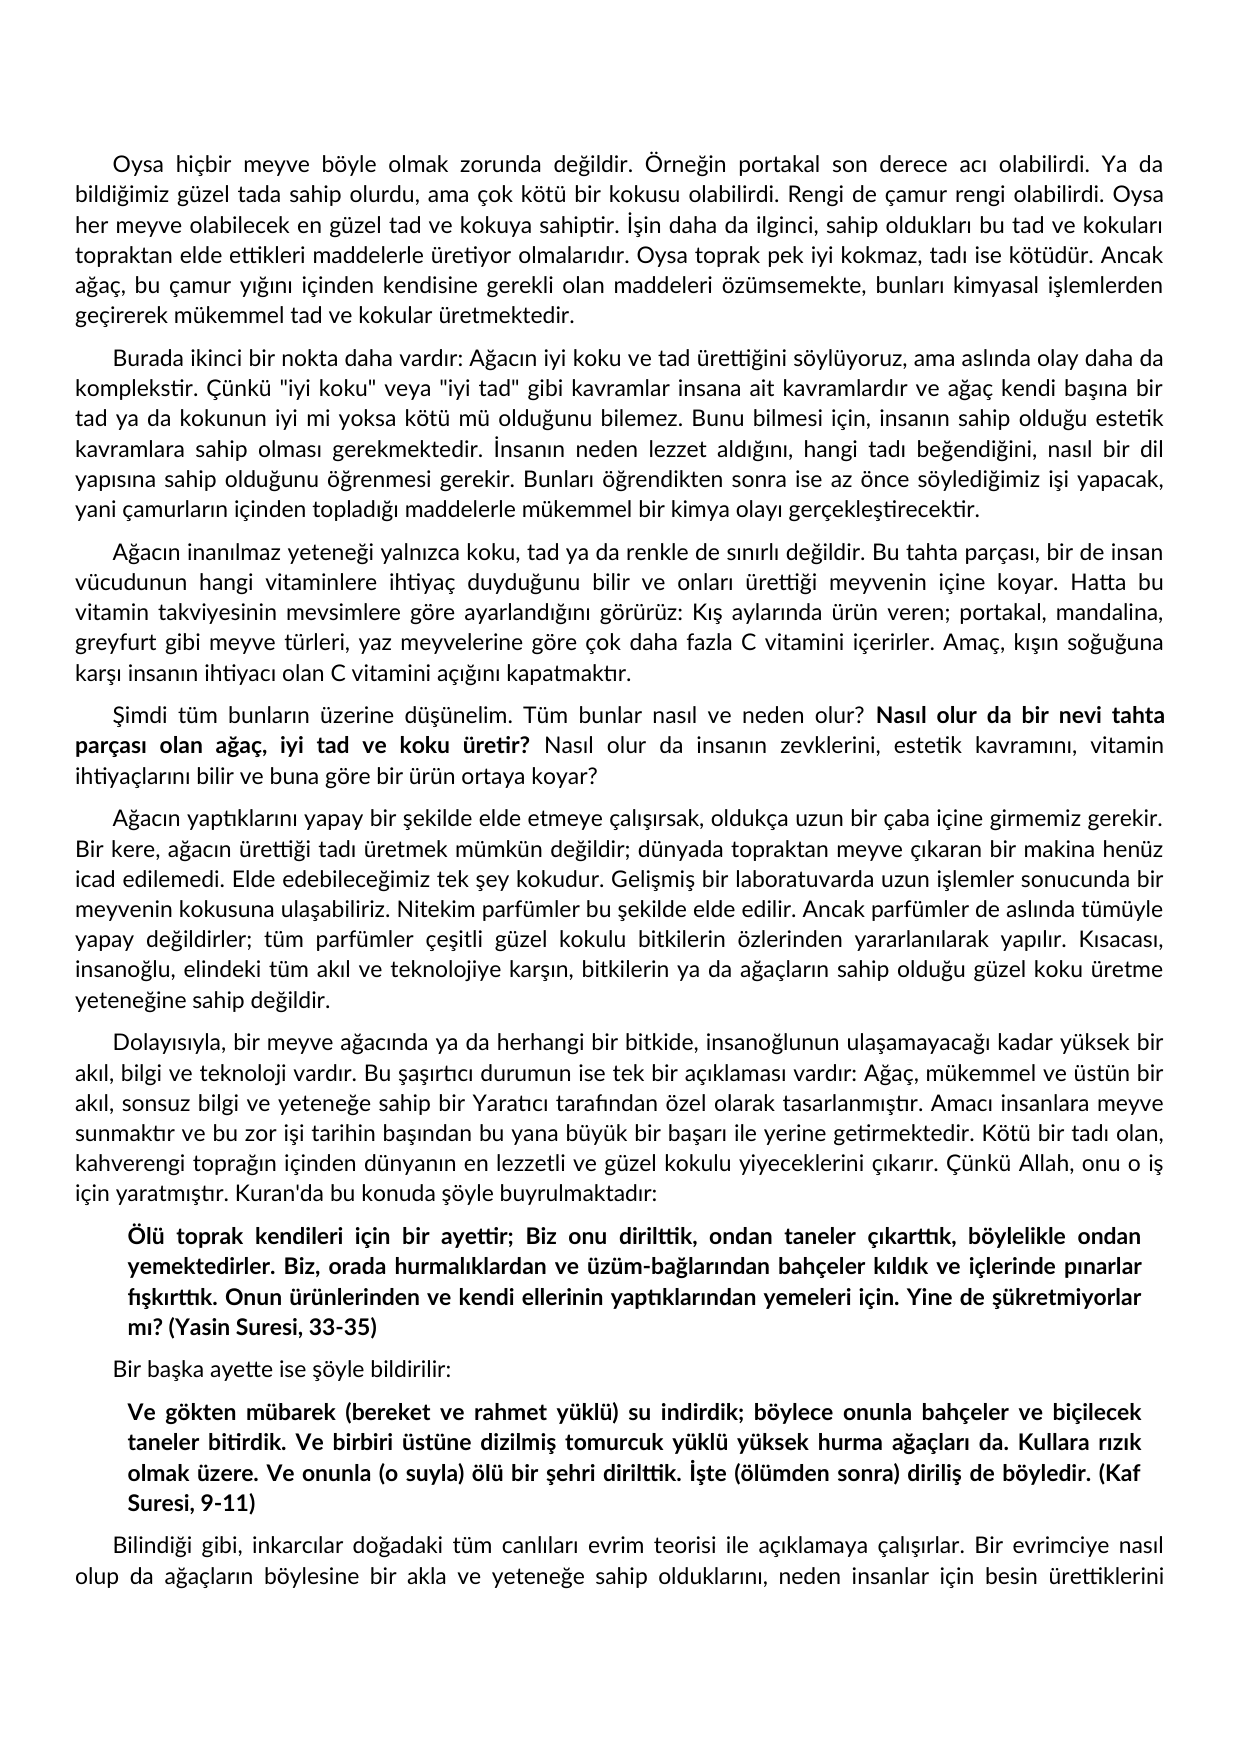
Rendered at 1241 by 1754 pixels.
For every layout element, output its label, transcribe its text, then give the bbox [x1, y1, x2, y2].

text Ve gökten mübarek (bereket ve rahmet yüklü) su indirdik; böylece onunla bahçeler ve biçilecek taneler bitirdik. Ve birbiri üstüne dizilmiş tomurcuk yüklü yüksek hurma ağaçları da. Kullara rızık olmak üzere. Ve onunla (o suyla) ölü bir şehri dirilttik. İşte (ölümden sonra) diriliş de böyledir. (Kaf Suresi, 9-11) [127, 1398, 1143, 1516]
text Bilindiği gibi, inkarcılar doğadaki tüm canlıları evrim teorisi ile açıklamaya çalışırlar. Bir evrimciye nasıl olup da ağaçların böylesine bir akla ve yeteneğe sahip olduklarını, neden insanlar için besin ürettiklerini [75, 1531, 1165, 1589]
text Oysa hiçbir meyve böyle olmak zorunda değildir. Örneğin portakal son derece acı olabilirdi. Ya da bildiğimiz güzel tada sahip olurdu, ama çok kötü bir kokusu olabilirdi. Rengi de çamur rengi olabilirdi. Oysa her meyve olabilecek en güzel tad ve kokuya sahiptir. İşin daha da ilginci, sahip oldukları bu tad ve kokuları topraktan elde ettikleri maddelerle üretiyor olmalarıdır. Oysa toprak pek iyi kokmaz, tadı ise kötüdür. Ancak ağaç, bu çamur yığını içinden kendisine gerekli olan maddeleri özümsemekte, bunları kimyasal işlemlerden geçirerek mükemmel tad ve kokular üretmektedir. [75, 150, 1165, 328]
text Burada ikinci bir nokta daha vardır: Ağacın iyi koku ve tad ürettiğini söylüyoruz, ama aslında olay daha da komplekstir. Çünkü "iyi koku" veya "iyi tad" gibi kavramlar insana ait kavramlardır ve ağaç kendi başına bir tad ya da kokunun iyi mi yoksa kötü mü olduğunu bilemez. Bunu bilmesi için, insanın sahip olduğu estetik kavramlara sahip olması gerekmektedir. İnsanın neden lezzet aldığını, hangi tadı beğendiğini, nasıl bir dil yapısına sahip olduğunu öğrenmesi gerekir. Bunları öğrendikten sonra ise az önce söylediğimiz işi yapacak, yani çamurların içinden topladığı maddelerle mükemmel bir kimya olayı gerçekleştirecektir. [75, 344, 1165, 522]
text Ağacın inanılmaz yeteneği yalnızca koku, tad ya da renkle de sınırlı değildir. Bu tahta parçası, bir de insan vücudunun hangi vitaminlere ihtiyaç duyduğunu bilir ve onları ürettiği meyvenin içine koyar. Hatta bu vitamin takviyesinin mevsimlere göre ayarlandığını görürüz: Kış aylarında ürün veren; portakal, mandalina, greyfurt gibi meyve türleri, yaz meyvelerine göre çok daha fazla C vitamini içerirler. Amaç, kışın soğuğuna karşı insanın ihtiyacı olan C vitamini açığını kapatmaktır. [75, 537, 1165, 686]
text Ağacın yaptıklarını yapay bir şekilde elde etmeye çalışırsak, oldukça uzun bir çaba içine girmemiz gerekir. Bir kere, ağacın ürettiği tadı üretmek mümkün değildir; dünyada topraktan meyve çıkaran bir makina henüz icad edilemedi. Elde edebileceğimiz tek şey kokudur. Gelişmiş bir laboratuvarda uzun işlemler sonucunda bir meyvenin kokusuna ulaşabiliriz. Nitekim parfümler bu şekilde elde edilir. Ancak parfümler de aslında tümüyle yapay değildirler; tüm parfümler çeşitli güzel kokulu bitkilerin özlerinden yararlanılarak yapılır. Kısacası, insanoğlu, elindeki tüm akıl ve teknolojiye karşın, bitkilerin ya da ağaçların sahip olduğu güzel koku üretme yeteneğine sahip değildir. [75, 804, 1165, 1013]
text Dolayısıyla, bir meyve ağacında ya da herhangi bir bitkide, insanoğlunun ulaşamayacağı kadar yüksek bir akıl, bilgi ve teknoloji vardır. Bu şaşırtıcı durumun ise tek bir açıklaması vardır: Ağaç, mükemmel ve üstün bir akıl, sonsuz bilgi ve yeteneğe sahip bir Yaratıcı tarafından özel olarak tasarlanmıştır. Amacı insanlara meyve sunmaktır ve bu zor işi tarihin başından bu yana büyük bir başarı ile yerine getirmektedir. Kötü bir tadı olan, kahverengi toprağın içinden dünyanın en lezzetli ve güzel kokulu yiyeceklerini çıkarır. Çünkü Allah, onu o iş için yaratmıştır. Kuran'da bu konuda şöyle buyrulmaktadır: [75, 1028, 1165, 1207]
text Bir başka ayette ise şöyle bildirilir: [75, 1355, 1165, 1383]
text Ölü toprak kendileri için bir ayettir; Biz onu dirilttik, ondan taneler çıkarttık, böylelikle ondan yemektedirler. Biz, orada hurmalıklardan ve üzüm-bağlarından bahçeler kıldık ve içlerinde pınarlar fışkırttık. Onun ürünlerinden ve kendi ellerinin yaptıklarından yemeleri için. Yine de şükretmiyorlar mı? (Yasin Suresi, 33-35) [127, 1222, 1143, 1340]
text Şimdi tüm bunların üzerine düşünelim. Tüm bunlar nasıl ve neden olur? Nasıl olur da bir nevi tahta parçası olan ağaç, iyi tad ve koku üretir? Nasıl olur da insanın zevklerini, estetik kavramını, vitamin ihtiyaçlarını bilir ve buna göre bir ürün ortaya koyar? [75, 701, 1165, 789]
